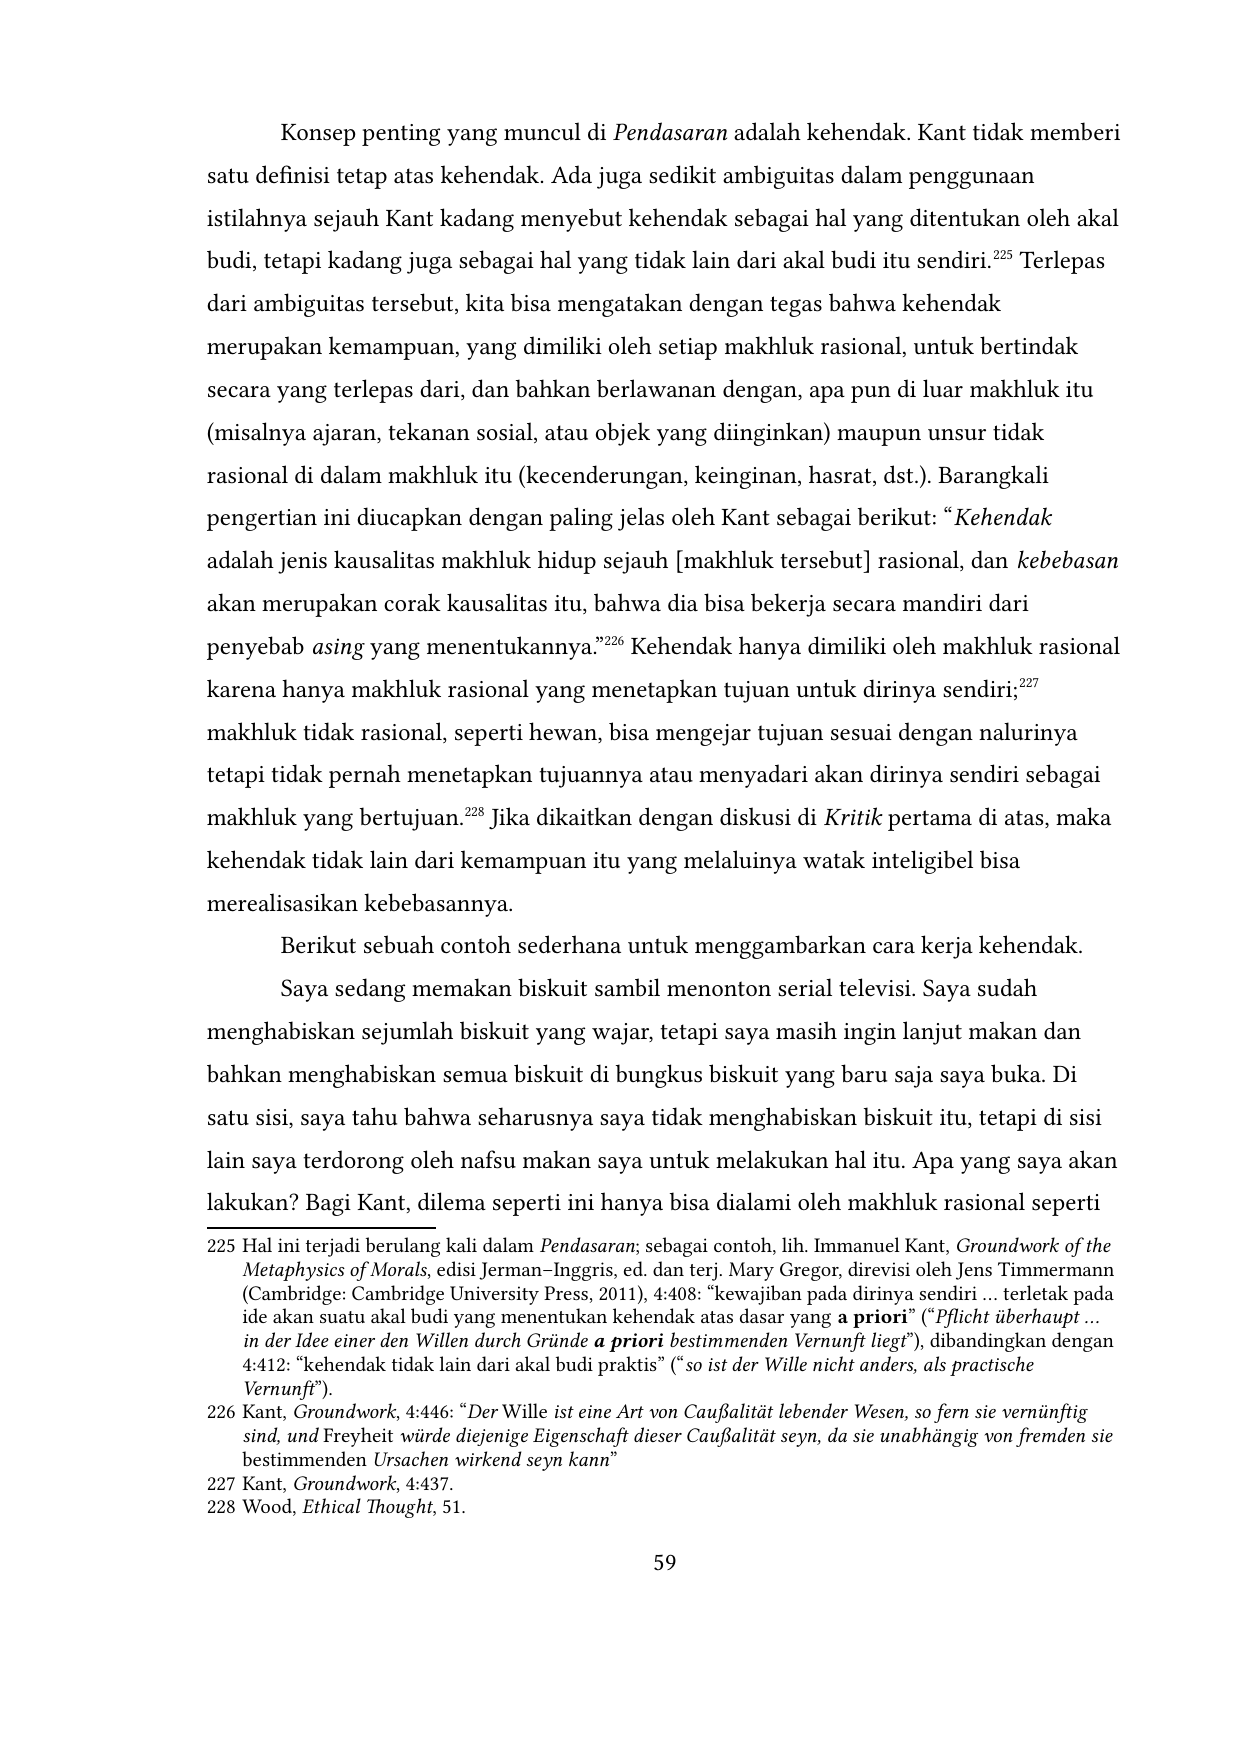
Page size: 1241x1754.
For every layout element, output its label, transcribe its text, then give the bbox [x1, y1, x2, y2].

text Wood, Ethical Thought, 51. [207, 1495, 1122, 1519]
text Berikut sebuah contoh sederhana untuk menggambarkan cara kerja kehendak. Saya sedang memakan biskuit sambil menonton serial televisi. Saya sudah menghabiskan sejumlah biskuit yang wajar, tetapi saya masih ingin lanjut makan dan bahkan menghabiskan semua biskuit di bungkus biskuit yang baru saja saya buka. Di satu sisi, saya tahu bahwa seharusnya saya tidak menghabiskan biskuit itu, tetapi di sisi lain saya terdorong oleh nafsu makan saya untuk melakukan hal itu. Apa yang saya akan lakukan? Bagi Kant, dilema seperti ini hanya bisa dialami oleh makhluk rasional seperti [207, 932, 1122, 1217]
text Kant, Groundwork, 4:446: “Der Wille ist eine Art von Caußalität lebender Wesen, so fern sie vernünftig sind, und Freyheit würde diejenige Eigenschaft dieser Caußalität seyn, da sie unabhängig von fremden sie bestimmenden Ursachen wirkend seyn kann” [207, 1400, 1122, 1471]
text Kant, Groundwork, 4:437. [207, 1471, 1122, 1495]
text Hal ini terjadi berulang kali dalam Pendasaran; sebagai contoh, lih. Immanuel Kant, Groundwork of the Metaphysics of Morals, edisi Jerman–Inggris, ed. dan terj. Mary Gregor, direvisi oleh Jens Timmermann (Cambridge: Cambridge University Press, 2011), 4:408: “kewajiban pada dirinya sendiri ... terletak pada ide akan suatu akal budi yang menentukan kehendak atas dasar yang a priori” (“Pflicht überhaupt ... in der Idee einer den Willen durch Gründe a priori bestimmenden Vernunft liegt”), dibandingkan dengan 4:412: “kehendak tidak lain dari akal budi praktis” (“so ist der Wille nicht anders, als practische Vernunft”). [207, 1234, 1122, 1400]
text Konsep penting yang muncul di Pendasaran adalah kehendak. Kant tidak memberi satu definisi tetap atas kehendak. Ada juga sedikit ambiguitas dalam penggunaan istilahnya sejauh Kant kadang menyebut kehendak sebagai hal yang ditentukan oleh akal budi, tetapi kadang juga sebagai hal yang tidak lain dari akal budi itu sendiri. Terlepas dari ambiguitas tersebut, kita bisa mengatakan dengan tegas bahwa kehendak merupakan kemampuan, yang dimiliki oleh setiap makhluk rasional, untuk bertindak secara yang terlepas dari, dan bahkan berlawanan dengan, apa pun di luar makhluk itu (misalnya ajaran, tekanan sosial, atau objek yang diinginkan) maupun unsur tidak rasional di dalam makhluk itu (kecenderungan, keinginan, hasrat, dst.). Barangkali pengertian ini diucapkan dengan paling jelas oleh Kant sebagai berikut: “Kehendak adalah jenis kausalitas makhluk hidup sejauh [makhluk tersebut] rasional, dan kebebasan akan merupakan corak kausalitas itu, bahwa dia bisa bekerja secara mandiri dari penyebab asing yang menentukannya.” Kehendak hanya dimiliki oleh makhluk rasional karena hanya makhluk rasional yang menetapkan tujuan untuk dirinya sendiri; makhluk tidak rasional, seperti hewan, bisa mengejar tujuan sesuai dengan nalurinya tetapi tidak pernah menetapkan tujuannya atau menyadari akan dirinya sendiri sebagai makhluk yang bertujuan. Jika dikaitkan dengan diskusi di Kritik pertama di atas, maka kehendak tidak lain dari kemampuan itu yang melaluinya watak inteligibel bisa merealisasikan kebebasannya. [207, 118, 1122, 917]
